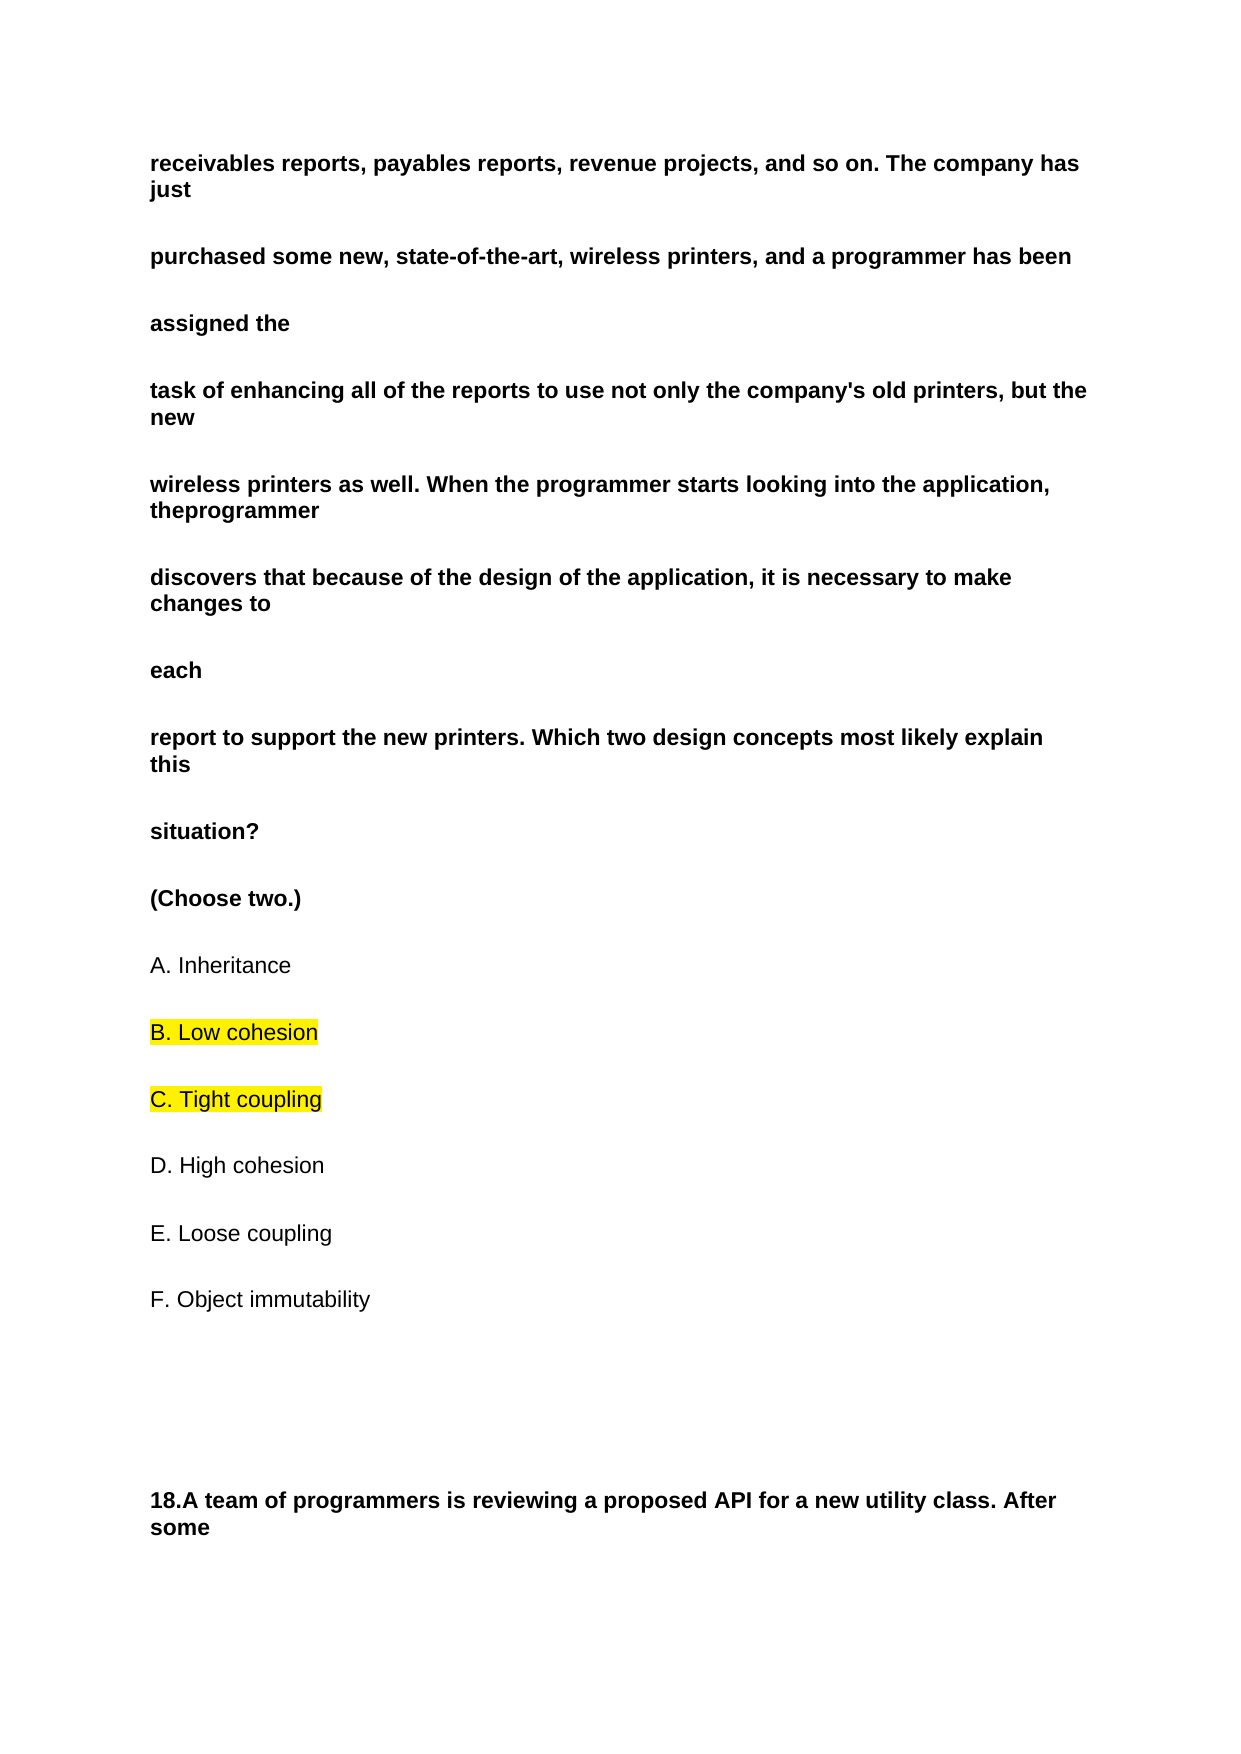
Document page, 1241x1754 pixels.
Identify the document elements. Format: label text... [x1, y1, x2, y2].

text receivables reports, payables reports, revenue projects, and so on. The company has just [150, 150, 1090, 203]
text wireless printers as well. When the programmer starts looking into the application, theprogrammer [150, 471, 1090, 523]
text each [150, 657, 1090, 684]
text report to support the new printers. Which two design concepts most likely explain this [150, 724, 1090, 777]
text assigned the [150, 310, 1090, 337]
text B. Low cohesion [150, 1018, 1090, 1045]
text (Choose two.) [150, 884, 1090, 911]
text purchased some new, state-of-the-art, wireless printers, and a programmer has been [150, 243, 1090, 270]
text task of enhancing all of the reports to use not only the company's old printers, but the new [150, 377, 1090, 430]
text F. Object immutability [150, 1286, 1090, 1313]
text situation? [150, 818, 1090, 844]
text E. Loose coupling [150, 1219, 1090, 1246]
text A. Inheritance [150, 952, 1090, 978]
text discovers that because of the design of the application, it is necessary to make changes to [150, 564, 1090, 617]
text 18.A team of programmers is reviewing a proposed API for a new utility class. After some [150, 1487, 1090, 1540]
text D. High cohesion [150, 1152, 1090, 1179]
text C. Tight coupling [150, 1086, 1090, 1112]
